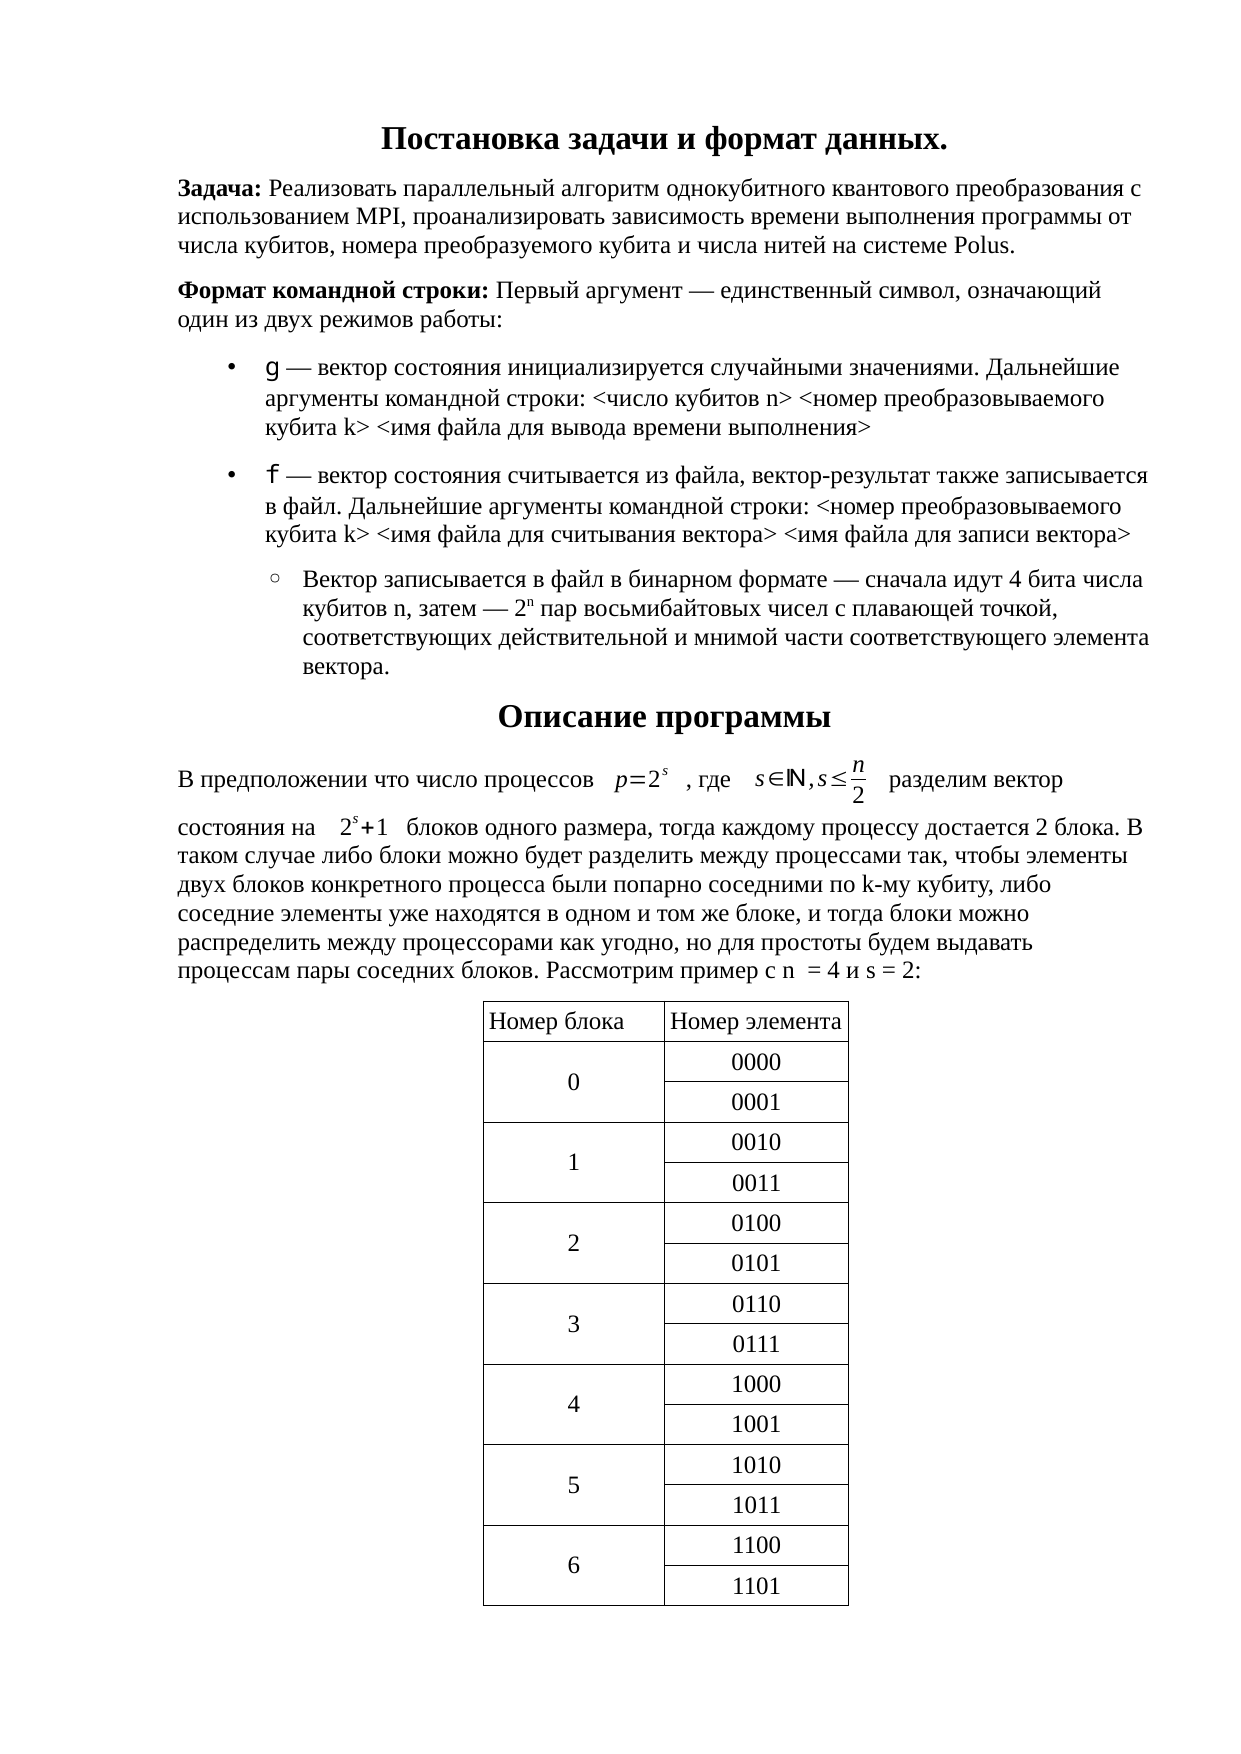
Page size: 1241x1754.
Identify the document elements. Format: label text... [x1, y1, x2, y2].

table_cell 0000 [665, 1042, 848, 1081]
table_cell 1001 [665, 1405, 848, 1444]
table_cell 1000 [665, 1365, 848, 1404]
table_cell 0101 [665, 1244, 848, 1283]
list Вектор записывается в файл в бинарном формате — сначала идут 4 бита числа кубитов n, затем — 2n пар восьмибайтовых чисел с плавающей точкой, соответствующих действительной и мнимой части соответствующего элемента вектора. [265, 564, 1152, 679]
table_cell 1010 [665, 1445, 848, 1484]
text Задача: Реализовать параллельный алгоритм однокубитного квантового преобразования с использованием MPI, проанализировать зависимость времени выполнения программы от числа кубитов, номера преобразуемого кубита и числа нитей на системе Polus. [177, 173, 1152, 259]
table_cell 2 [484, 1203, 664, 1283]
table_cell 0110 [665, 1284, 848, 1323]
list g — вектор состояния инициализируется случайными значениями. Дальнейшие аргументы командной строки: <число кубитов n> <номер преобразовываемого кубита k> <имя файла для вывода времени выполнения> [227, 349, 1152, 441]
table_cell 0100 [665, 1203, 848, 1242]
table_cell 1100 [665, 1526, 848, 1565]
text В предположении что число процессов, где разделим вектор состояния на блоков одного размера, тогда каждому процессу достается 2 блока. В таком случае либо блоки можно будет разделить между процессами так, чтобы элементы двух блоков конкретного процесса были попарно соседними по k-му кубиту, либо соседние элементы уже находятся в одном и том же блоке, и тогда блоки можно распределить между процессорами как угодно, но для простоты будем выдавать процессам пары соседних блоков. Рассмотрим пример с n = 4 и s = 2: [177, 750, 1152, 984]
subtitle Постановка задачи и формат данных. [177, 118, 1152, 156]
table_cell 0011 [665, 1163, 848, 1202]
table_cell 1 [484, 1123, 664, 1202]
table_cell 1101 [665, 1566, 848, 1605]
table_cell 3 [484, 1284, 664, 1363]
table_cell 0010 [665, 1123, 848, 1162]
list f — вектор состояния считывается из файла, вектор-результат также записывается в файл. Дальнейшие аргументы командной строки: <номер преобразовываемого кубита k> <имя файла для считывания вектора> <имя файла для записи вектора> [227, 457, 1152, 548]
subtitle Описание программы [177, 696, 1152, 734]
table_header Номер элемента [665, 1002, 848, 1041]
table_cell 0001 [665, 1082, 848, 1122]
table_header Номер блока [484, 1002, 664, 1041]
table_cell 0 [484, 1042, 664, 1122]
table_cell 0111 [665, 1324, 848, 1363]
table_cell 5 [484, 1445, 664, 1525]
table_cell 6 [484, 1526, 664, 1605]
text Формат командной строки: Первый аргумент — единственный символ, означающий один из двух режимов работы: [177, 275, 1152, 333]
table_cell 4 [484, 1365, 664, 1444]
table_cell 1011 [665, 1485, 848, 1525]
